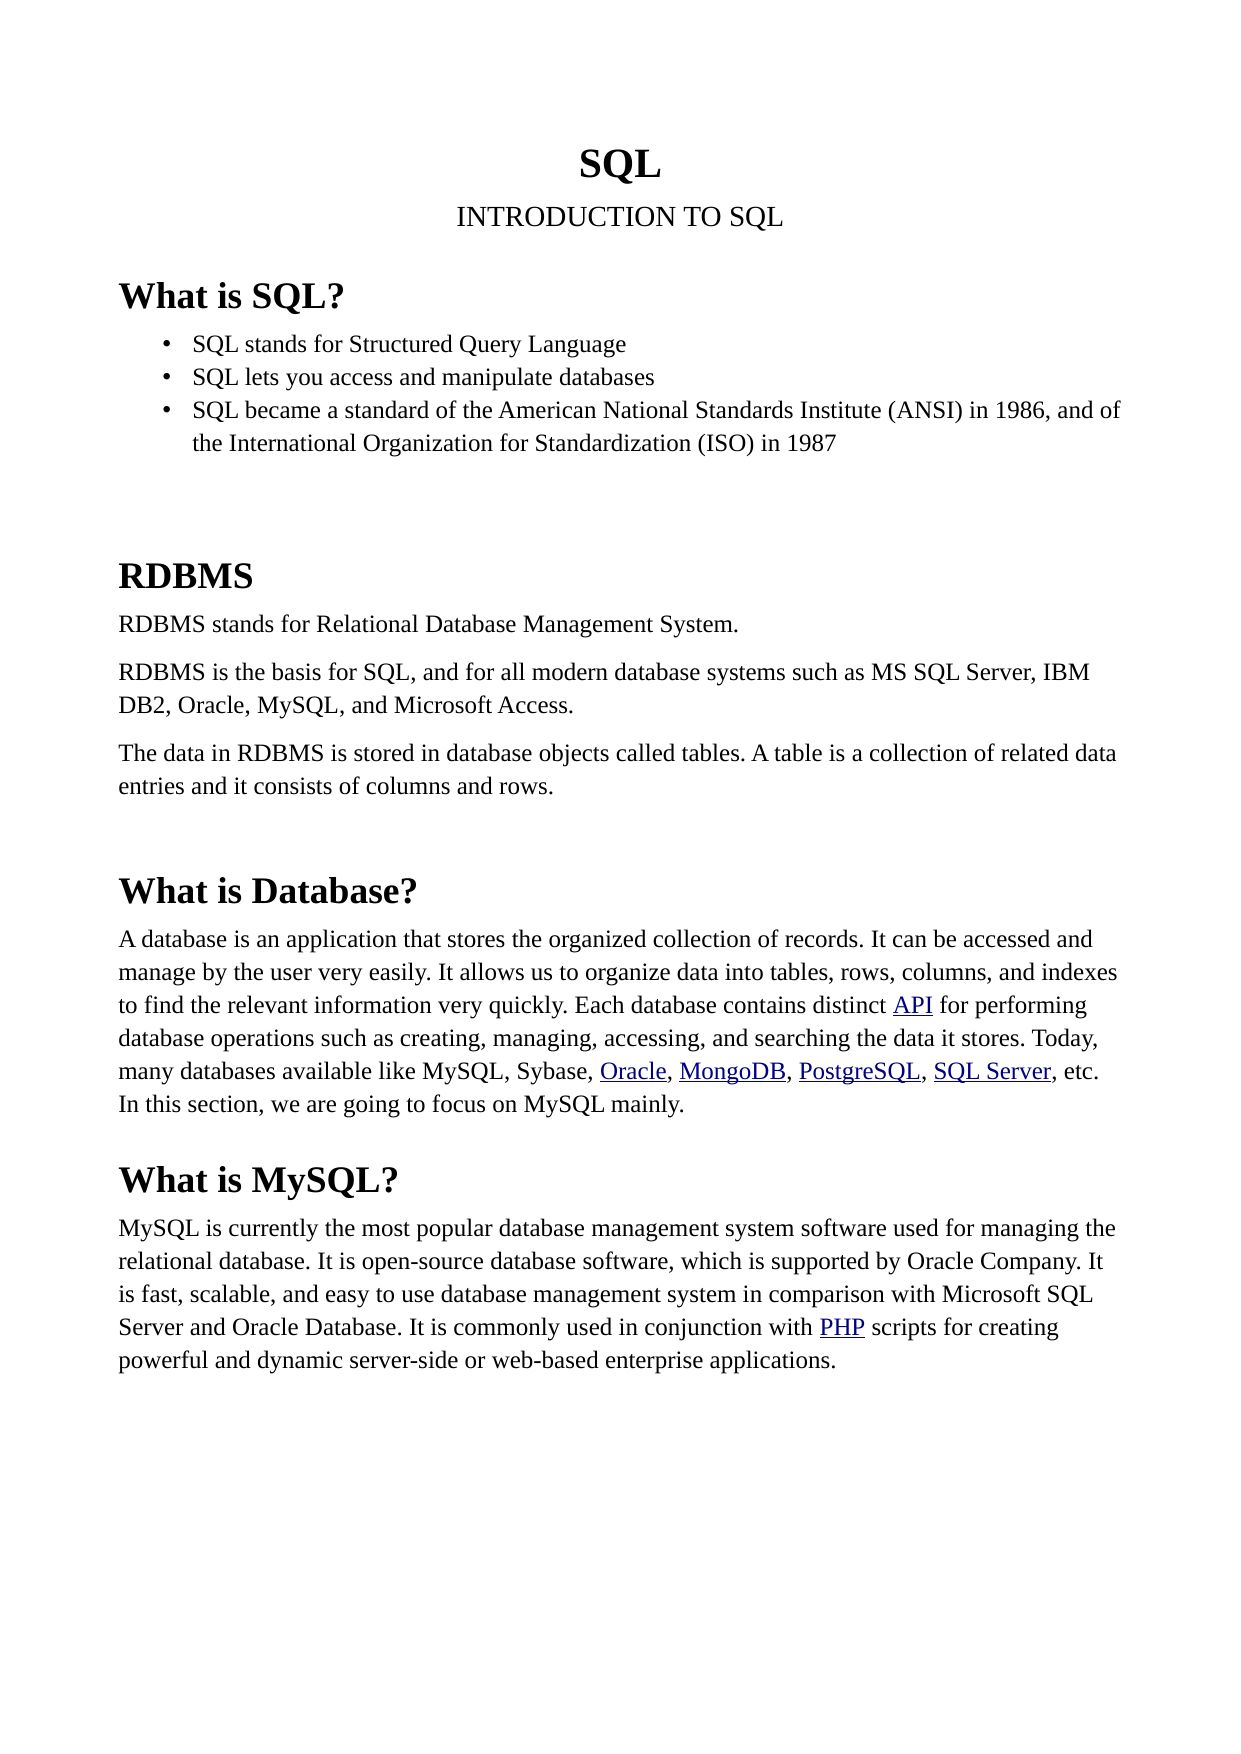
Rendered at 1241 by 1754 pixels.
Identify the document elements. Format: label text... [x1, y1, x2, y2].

subtitle What is SQL? [118, 273, 1122, 316]
subtitle SQL [118, 139, 1122, 187]
list SQL stands for Structured Query Language [162, 329, 1122, 358]
subtitle RDBMS [118, 554, 1122, 597]
list SQL became a standard of the American National Standards Institute (ANSI) in 1986, and of the International Organization for Standardization (ISO) in 1987 [162, 395, 1122, 457]
list SQL lets you access and manipulate databases [162, 362, 1122, 391]
text MySQL is currently the most popular database management system software used for managing the relational database. It is open-source database software, which is supported by Oracle Company. It is fast, scalable, and easy to use database management system in comparison with Microsoft SQL Server and Oracle Database. It is commonly used in conjunction with PHP scripts for creating powerful and dynamic server-side or web-based enterprise applications. [118, 1213, 1122, 1374]
text A database is an application that stores the organized collection of records. It can be accessed and manage by the user very easily. It allows us to organize data into tables, rows, columns, and indexes to find the relevant information very quickly. Each database contains distinct API for performing database operations such as creating, managing, accessing, and searching the data it stores. Today, many databases available like MySQL, Sybase, Oracle, MongoDB, PostgreSQL, SQL Server, etc. In this section, we are going to focus on MySQL mainly. [118, 924, 1122, 1117]
text RDBMS stands for Relational Database Management System. [118, 609, 1122, 638]
text The data in RDBMS is stored in database objects called tables. A table is a collection of related data entries and it consists of columns and rows. [118, 738, 1122, 799]
text RDBMS is the basis for SQL, and for all modern database systems such as MS SQL Server, IBM DB2, Oracle, MySQL, and Microsoft Access. [118, 657, 1122, 719]
text INTRODUCTION TO SQL [118, 199, 1122, 233]
subtitle What is Database? [118, 868, 1122, 911]
subtitle What is MySQL? [118, 1157, 1122, 1200]
